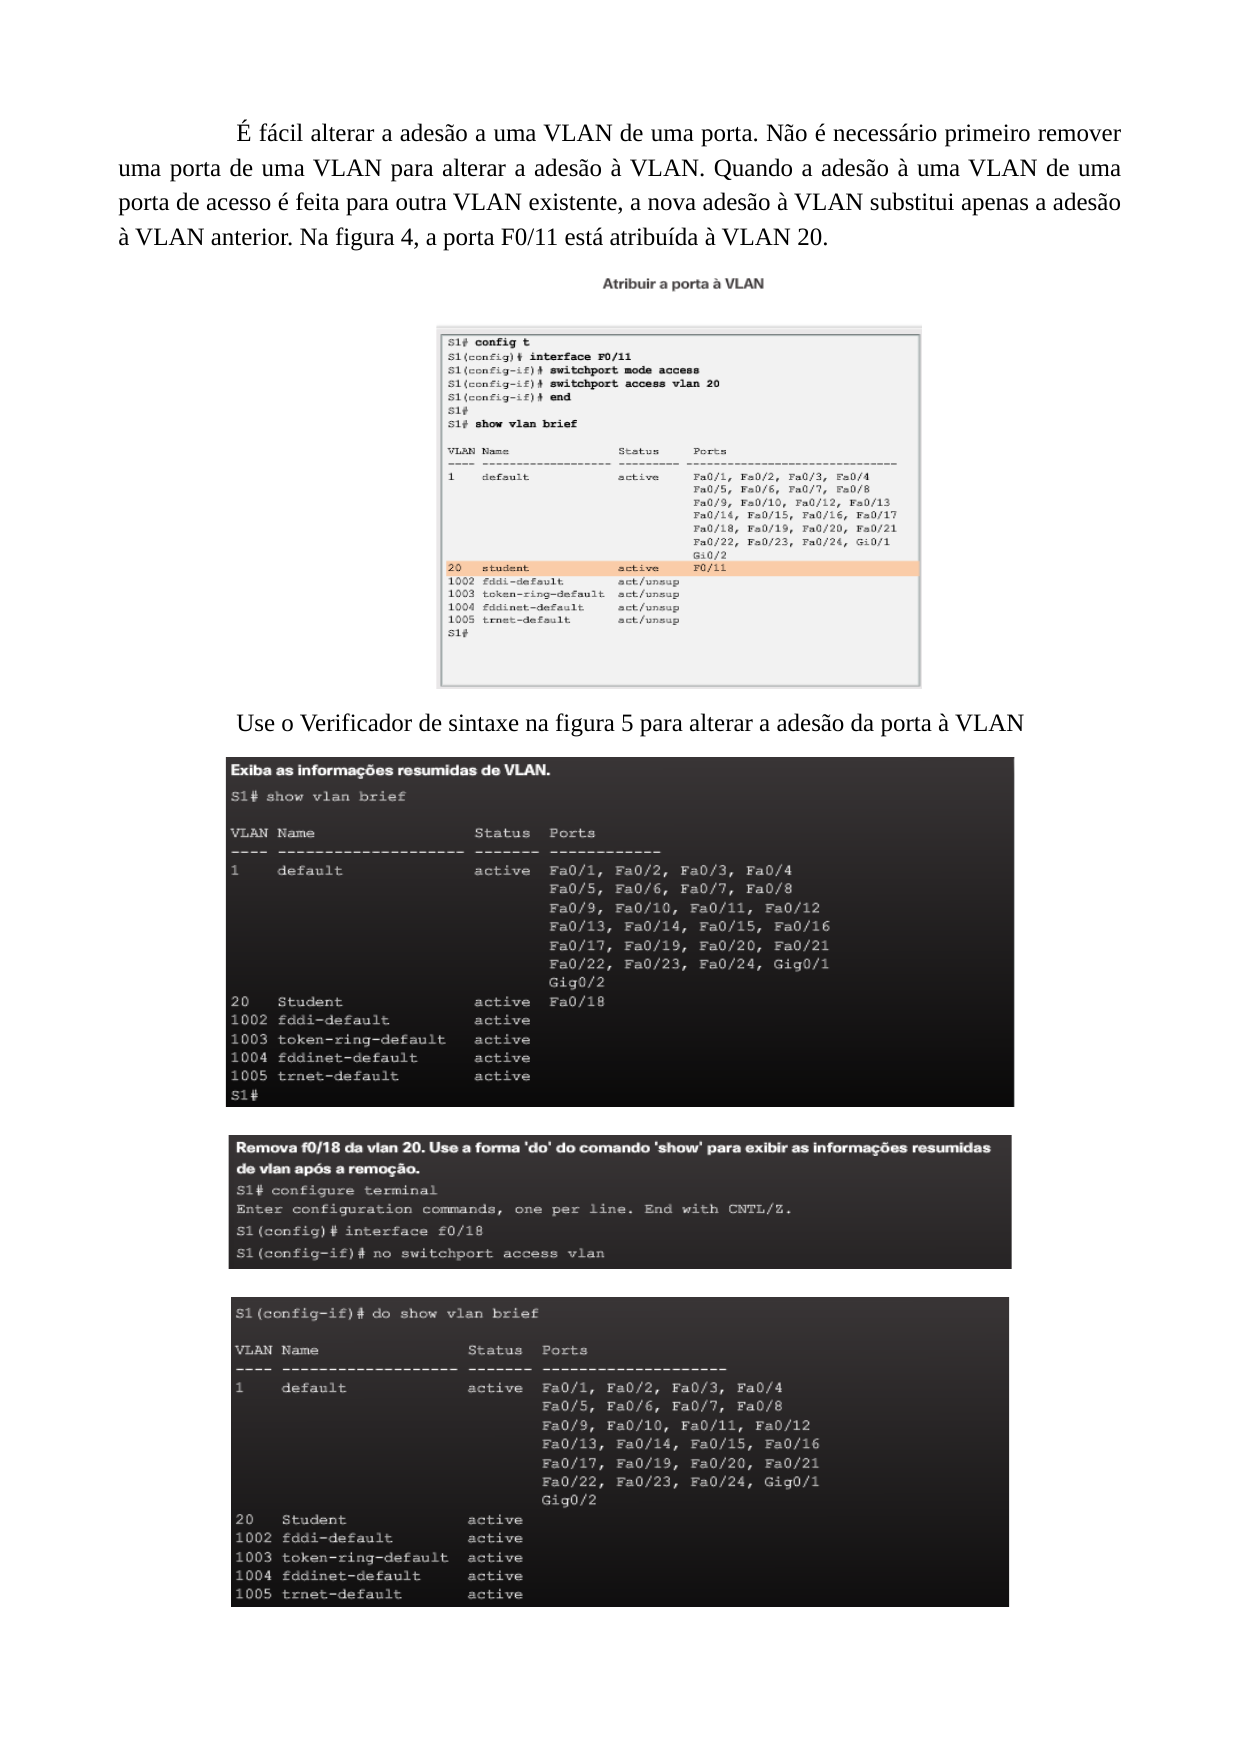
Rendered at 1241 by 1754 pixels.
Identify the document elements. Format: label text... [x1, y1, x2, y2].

text Use o Verificador de sintaxe na figura 5 para alterar a adesão da porta à VLAN [118, 708, 1122, 737]
picture [225, 757, 1015, 1107]
text É fácil alterar a adesão a uma VLAN de uma porta. Não é necessário primeiro remover uma porta de uma VLAN para alterar a adesão à VLAN. Quando a adesão à uma VLAN de uma porta de acesso é feita para outra VLAN existente, a nova adesão à VLAN substitui apenas a adesão à VLAN anterior. Na figura 4, a porta F0/11 está atribuída à VLAN 20. [118, 118, 1122, 250]
picture [436, 270, 922, 689]
picture [228, 1135, 1012, 1269]
picture [231, 1297, 1010, 1607]
